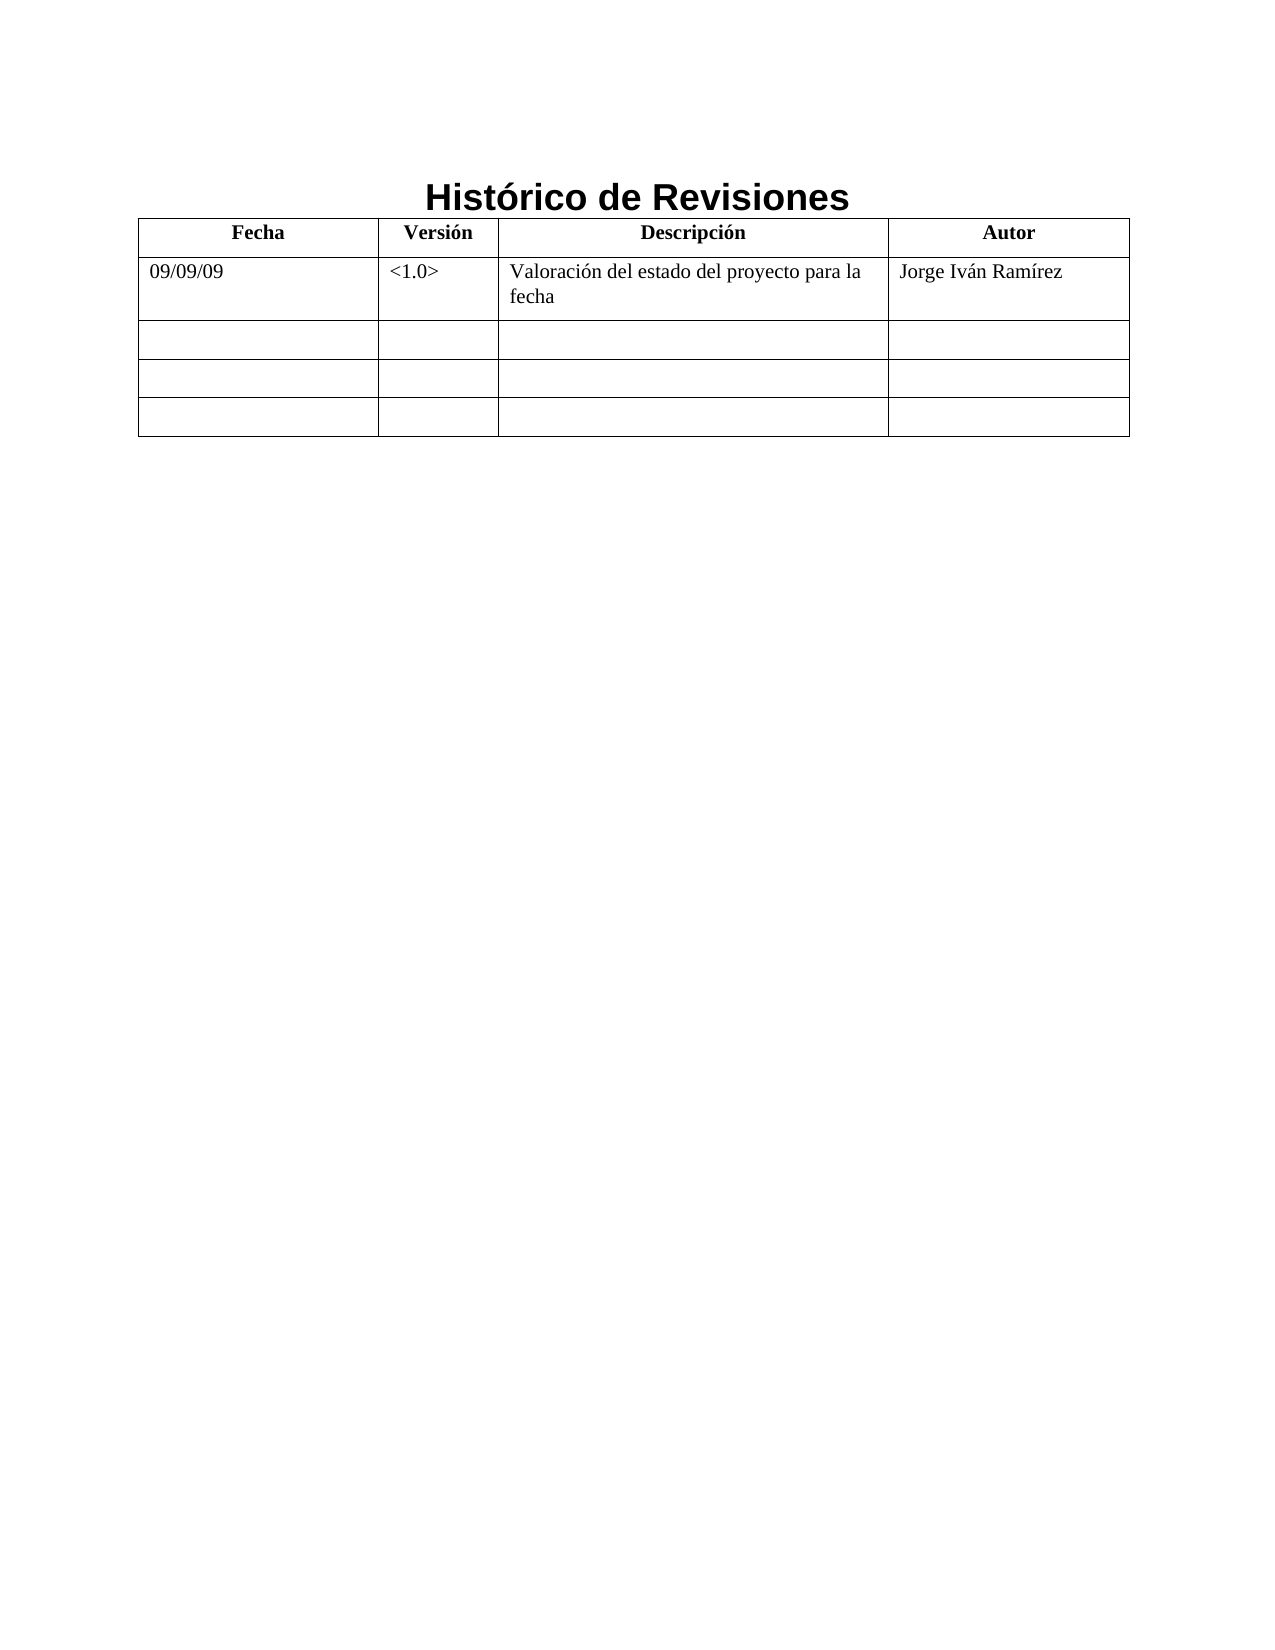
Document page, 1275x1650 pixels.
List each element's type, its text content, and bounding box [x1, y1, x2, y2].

table_cell 09/09/09 [139, 258, 378, 320]
table_cell [499, 321, 888, 359]
table_cell [379, 398, 498, 436]
table_cell [379, 360, 498, 397]
table_cell [499, 398, 888, 436]
table_header Autor [889, 219, 1129, 257]
table_cell [889, 321, 1129, 359]
table_cell [889, 398, 1129, 436]
table_cell Jorge Iván Ramírez [889, 258, 1129, 320]
table_cell [139, 321, 378, 359]
table_header Versión [379, 219, 498, 257]
title Histórico de Revisiones [150, 175, 1125, 218]
table_header Fecha [139, 219, 378, 257]
table_cell [139, 398, 378, 436]
table_cell [379, 321, 498, 359]
table_cell <1.0> [379, 258, 498, 320]
table_header Descripción [499, 219, 888, 257]
table_cell [139, 360, 378, 397]
table_cell Valoración del estado del proyecto para la fecha [499, 258, 888, 320]
table_cell [499, 360, 888, 397]
table_cell [889, 360, 1129, 397]
